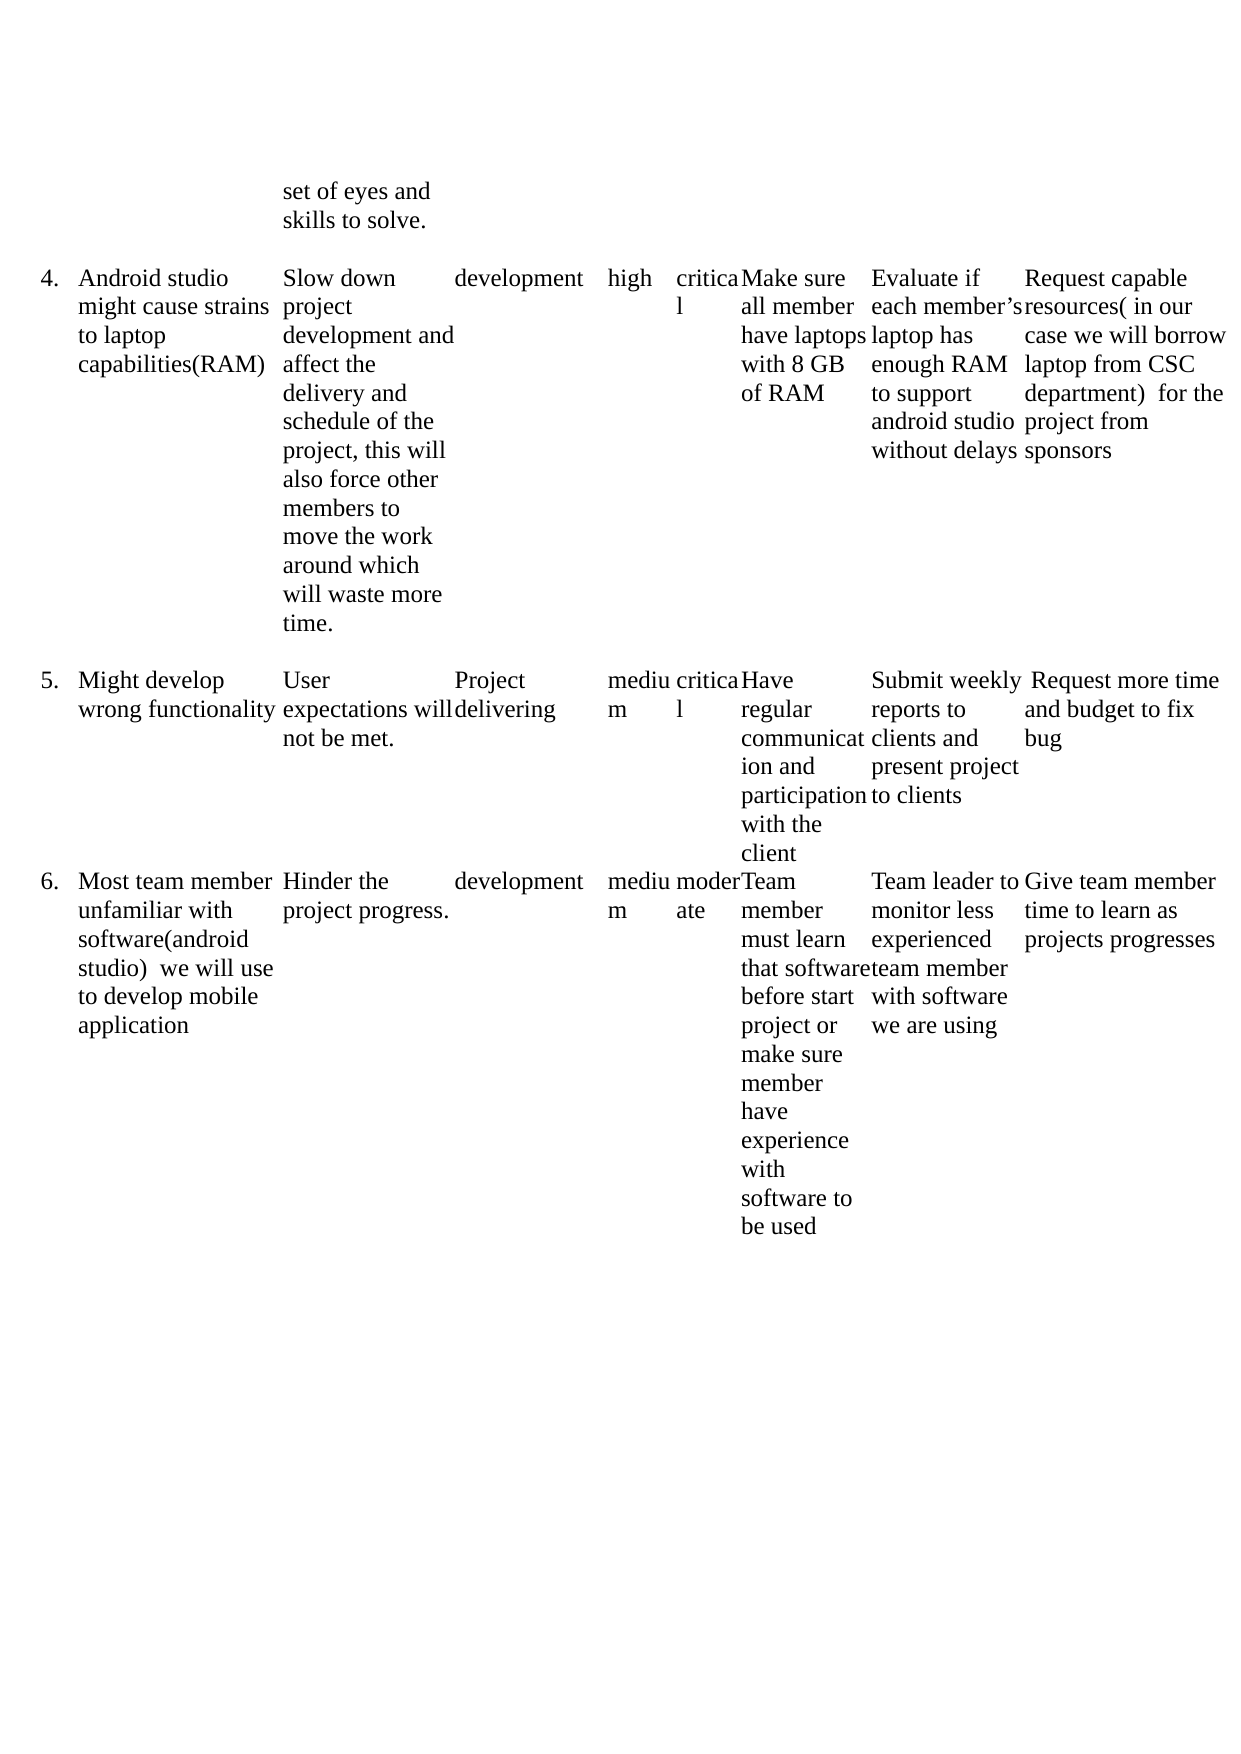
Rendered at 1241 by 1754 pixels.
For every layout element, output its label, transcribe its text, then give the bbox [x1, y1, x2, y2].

table_cell Might develop wrong functionality [3, 665, 283, 866]
table_cell [741, 176, 871, 263]
table_cell medium [608, 665, 676, 866]
table_cell critical [676, 665, 741, 866]
table_cell Most team member unfamiliar with software(android studio) we will use to develop mobile application [3, 866, 283, 1240]
table_cell Give team member time to learn as projects progresses [1024, 866, 1237, 1240]
table_cell moderate [676, 866, 741, 1240]
table_cell Team leader to monitor less experienced team member with software we are using [871, 866, 1024, 1240]
table_cell Android studio might cause strains to laptop capabilities(RAM) [3, 263, 283, 665]
table_cell [871, 176, 1024, 263]
table_cell [283, 1240, 454, 1282]
table_cell Project delivering [454, 665, 608, 866]
table_cell Hinder the project progress. [283, 866, 454, 1240]
table_cell Request capable resources( in our case we will borrow laptop from CSC department) for the project from sponsors [1024, 263, 1237, 665]
table_cell Slow down project development and affect the delivery and schedule of the project, this will also force other members to move the work around which will waste more time. [283, 263, 454, 665]
table_cell User expectations will not be met. [283, 665, 454, 866]
table_cell [1024, 176, 1237, 263]
table_cell [3, 1240, 283, 1282]
table_cell [676, 1240, 741, 1282]
table_cell [608, 1240, 676, 1282]
table_cell [741, 1240, 871, 1282]
table_cell Team member must learn that software before start project or make sure member have experience with software to be used [741, 866, 871, 1240]
table_cell Submit weekly reports to clients and present project to clients [871, 665, 1024, 866]
table_cell [608, 176, 676, 263]
table_cell [676, 176, 741, 263]
table_cell development [454, 263, 608, 665]
table_cell [1024, 1240, 1237, 1282]
table_cell [3, 176, 283, 263]
table_cell [871, 1240, 1024, 1282]
table_cell development [454, 866, 608, 1240]
table_cell high [608, 263, 676, 665]
table_cell Evaluate if each member’s laptop has enough RAM to support android studio without delays [871, 263, 1024, 665]
table_cell set of eyes and skills to solve. [283, 176, 454, 263]
table_cell [454, 1240, 608, 1282]
table_cell [454, 176, 608, 263]
table_cell medium [608, 866, 676, 1240]
table_cell critical [676, 263, 741, 665]
table_cell Make sure all member have laptops with 8 GB of RAM [741, 263, 871, 665]
table_cell Have regular communication and participation with the client [741, 665, 871, 866]
table_cell Request more time and budget to fix bug [1024, 665, 1237, 866]
